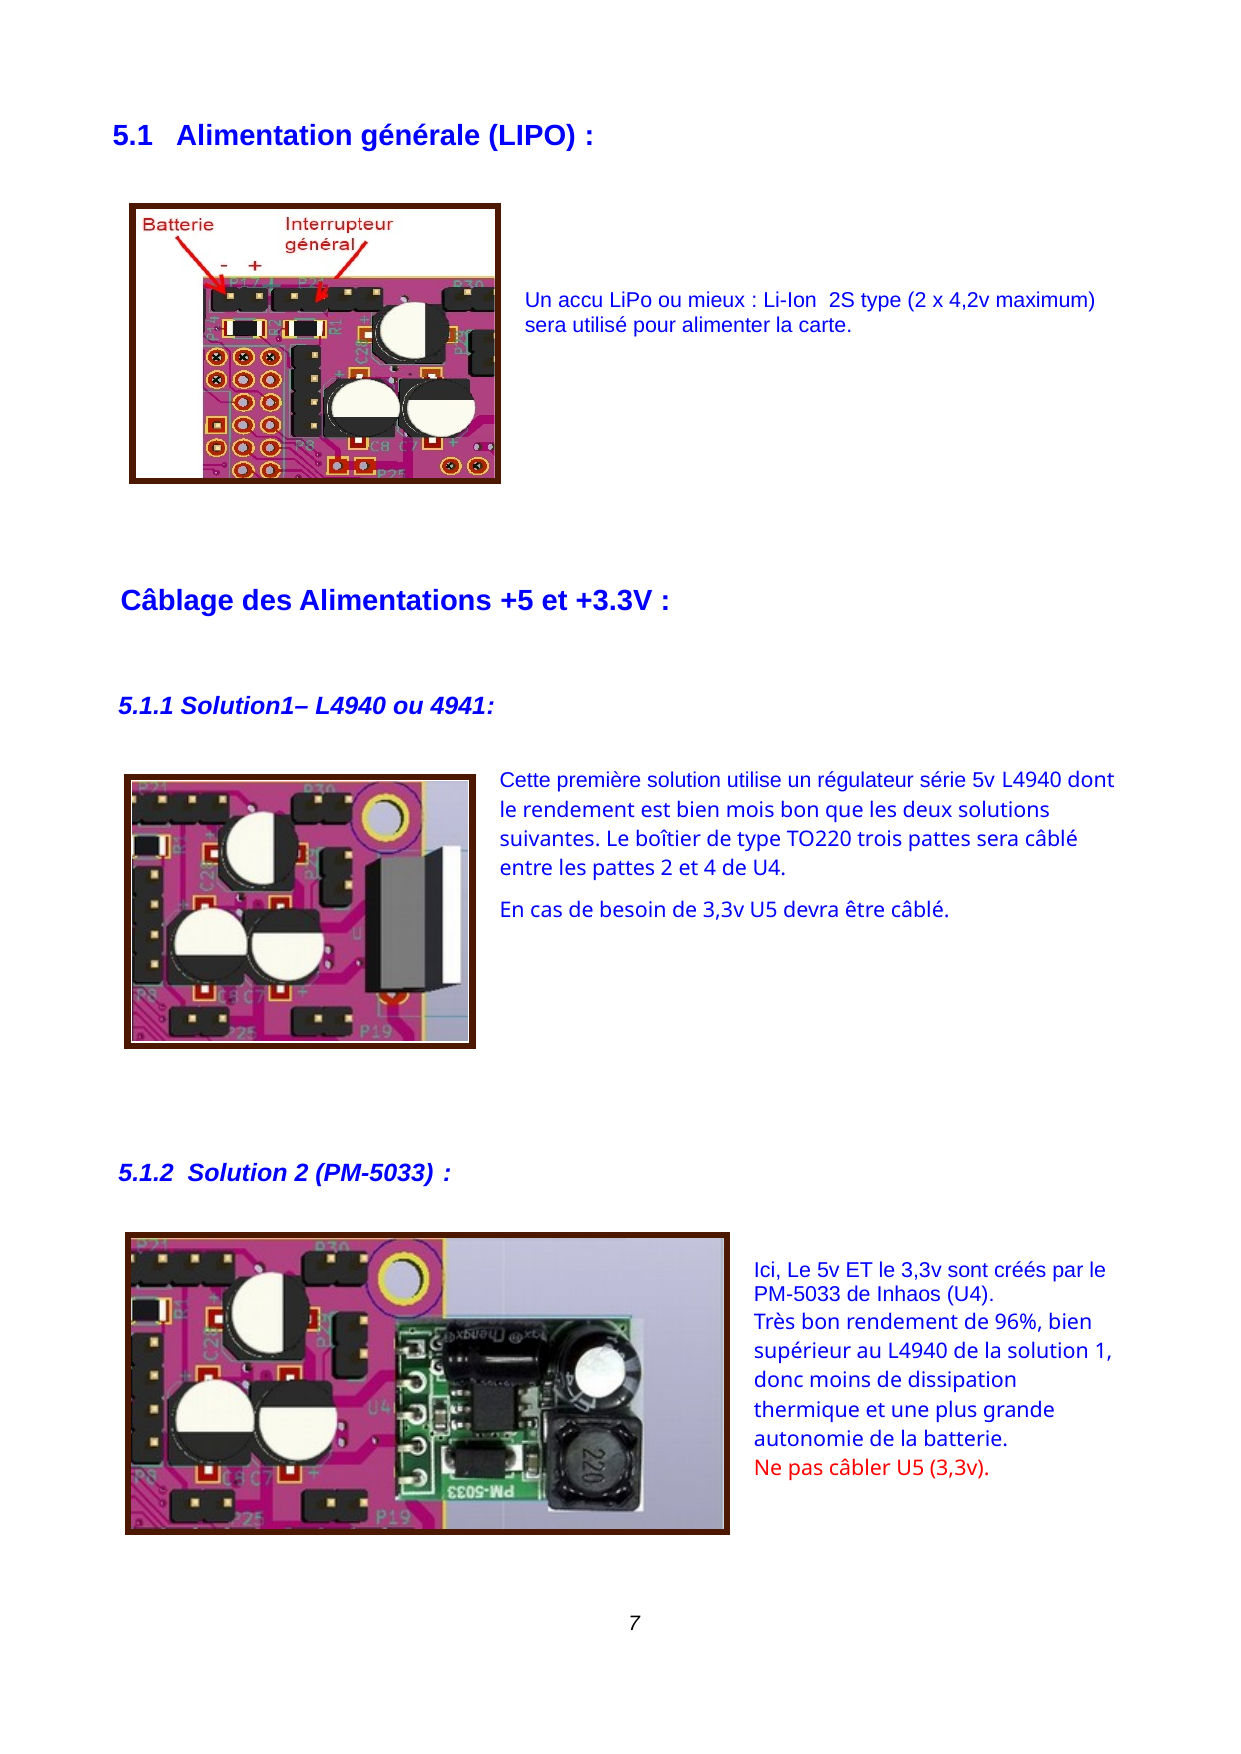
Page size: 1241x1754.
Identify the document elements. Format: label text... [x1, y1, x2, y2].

subtitle 5.1.1 Solution1– L4940 ou 4941: [118, 691, 1122, 719]
text Cette première solution utilise un régulateur série 5v L4940 dont le rendement est bien mois bon que les deux solutions suivantes. Le boîtier de type TO220 trois pattes sera câblé entre les pattes 2 et 4 de U4. [118, 765, 1122, 882]
picture [131, 1238, 724, 1528]
text Un accu LiPo ou mieux : Li-Ion 2S type (2 x 4,2v maximum) sera utilisé pour alimenter la carte. [501, 287, 1122, 337]
text supérieur au L4940 de la solution 1, donc moins de dissipation thermique et une plus grande autonomie de la batterie. [730, 1336, 1122, 1453]
subtitle 5.1.2 Solution 2 (PM-5033) : [118, 1158, 1122, 1187]
text En cas de besoin de 3,3v U5 devra être câblé. [476, 894, 1122, 924]
subtitle Câblage des Alimentations +5 et +3.3V : [112, 583, 1122, 617]
picture [136, 209, 495, 478]
text Très bon rendement de 96%, bien [730, 1306, 1122, 1336]
subtitle 5.1 Alimentation générale (LIPO) : [112, 118, 1122, 152]
text Ne pas câbler U5 (3,3v). [730, 1453, 1122, 1482]
picture [133, 782, 467, 1041]
text Ici, Le 5v ET le 3,3v sont créés par le PM-5033 de Inhaos (U4). [730, 1257, 1122, 1306]
